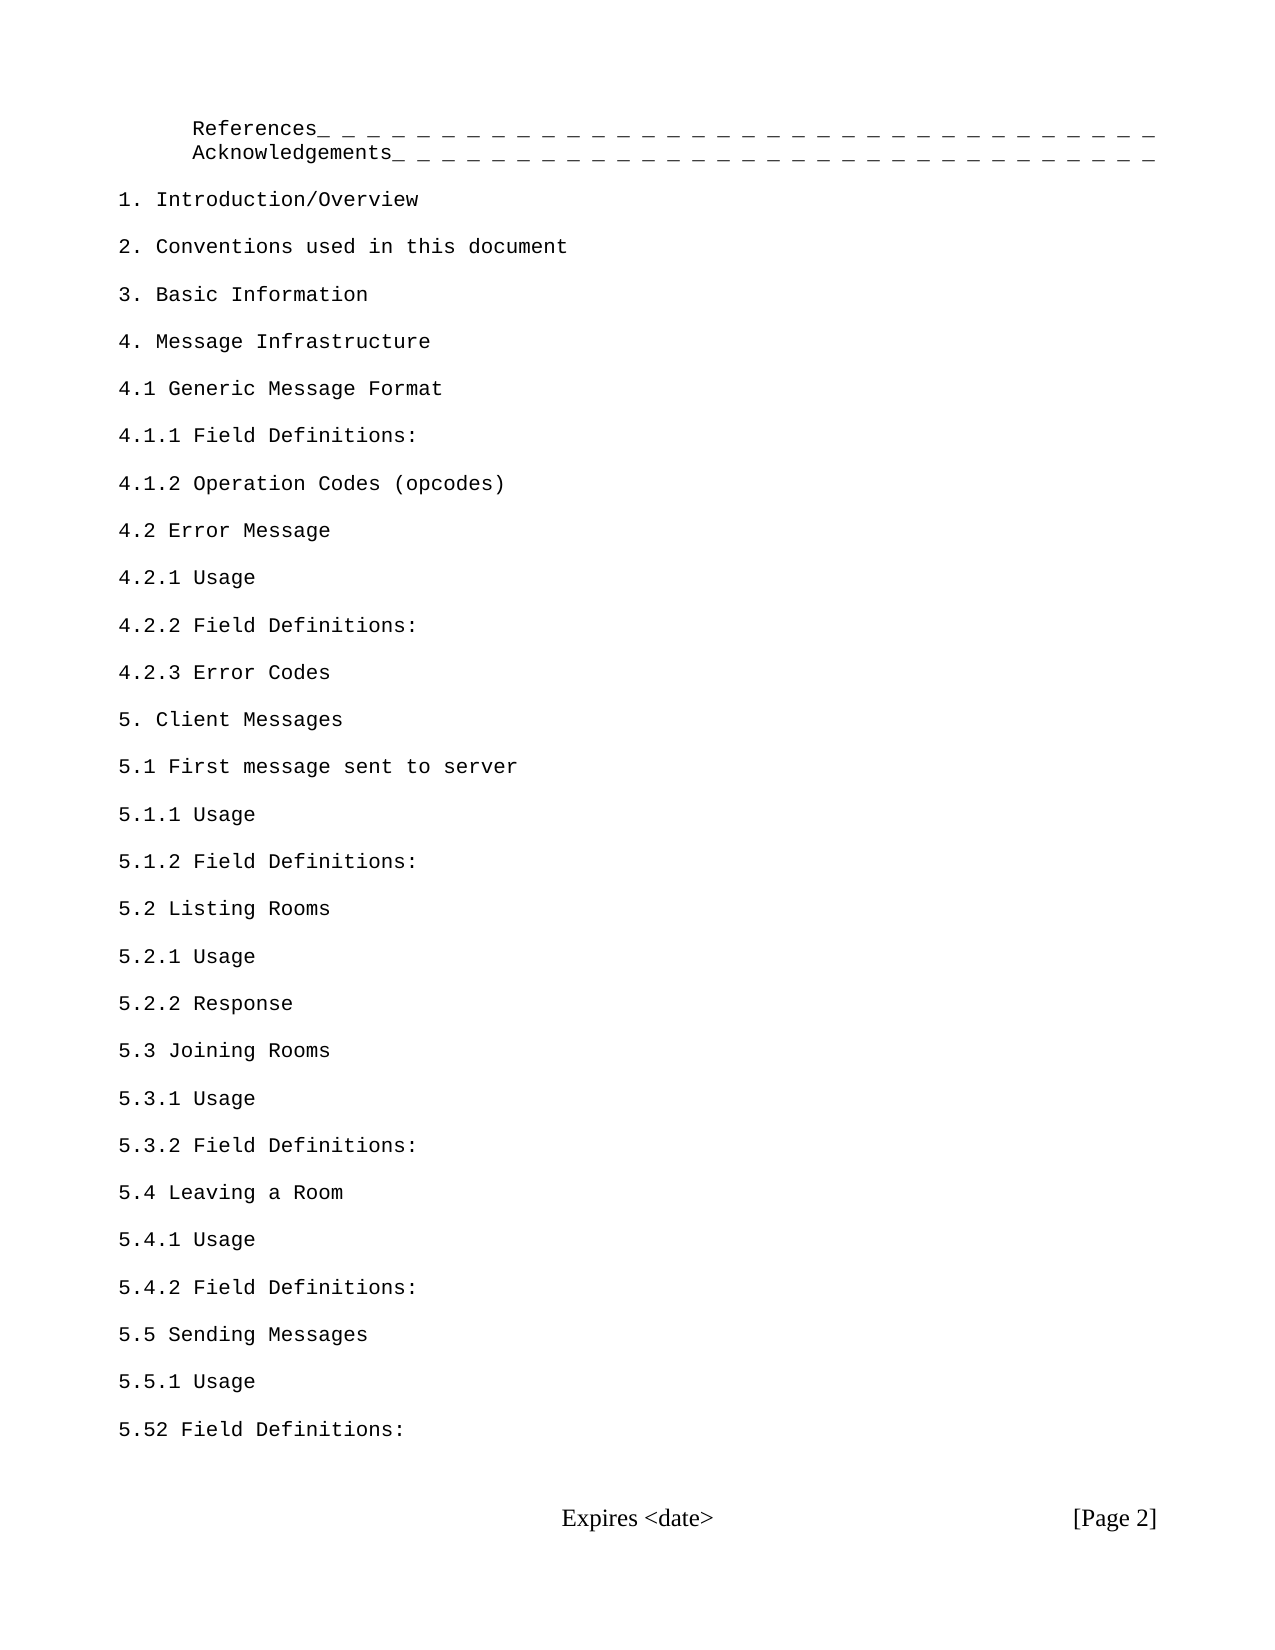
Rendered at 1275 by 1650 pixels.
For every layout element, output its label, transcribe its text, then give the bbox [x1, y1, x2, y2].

text 4.1.2 Operation Codes (opcodes) [118, 473, 1157, 496]
text 4.2 Error Message [118, 520, 1157, 544]
text 5.1 First message sent to server [118, 757, 1157, 780]
text 3. Basic Information [118, 284, 1157, 307]
text Acknowledgements_ _ _ _ _ _ _ _ _ _ _ _ _ _ _ _ _ _ _ _ _ _ _ _ _ _ _ _ _ _ _ [118, 142, 1157, 165]
text 1. Introduction/Overview [118, 189, 1157, 213]
text 4.2.3 Error Codes [118, 662, 1157, 686]
text 4.2.2 Field Definitions: [118, 615, 1157, 638]
text 5.4 Leaving a Room [118, 1182, 1157, 1206]
text 5.3.1 Usage [118, 1088, 1157, 1111]
text 4. Message Infrastructure [118, 331, 1157, 354]
text 5.5.1 Usage [118, 1371, 1157, 1395]
text 4.1 Generic Message Format [118, 378, 1157, 402]
text References_ _ _ _ _ _ _ _ _ _ _ _ _ _ _ _ _ _ _ _ _ _ _ _ _ _ _ _ _ _ _ _ _ _ [118, 118, 1157, 142]
text 5.52 Field Definitions: [118, 1419, 1157, 1442]
text 5.2.2 Response [118, 993, 1157, 1017]
text 4.2.1 Usage [118, 567, 1157, 591]
text 5.3.2 Field Definitions: [118, 1135, 1157, 1158]
text 5.1.2 Field Definitions: [118, 851, 1157, 875]
text 2. Conventions used in this document [118, 236, 1157, 260]
text 5.2 Listing Rooms [118, 898, 1157, 922]
text 5.4.1 Usage [118, 1229, 1157, 1253]
text 5.5 Sending Messages [118, 1324, 1157, 1348]
text 5.4.2 Field Definitions: [118, 1277, 1157, 1300]
text 5.3 Joining Rooms [118, 1040, 1157, 1064]
text 4.1.1 Field Definitions: [118, 426, 1157, 449]
text 5. Client Messages [118, 709, 1157, 733]
text 5.2.1 Usage [118, 946, 1157, 969]
text 5.1.1 Usage [118, 804, 1157, 827]
